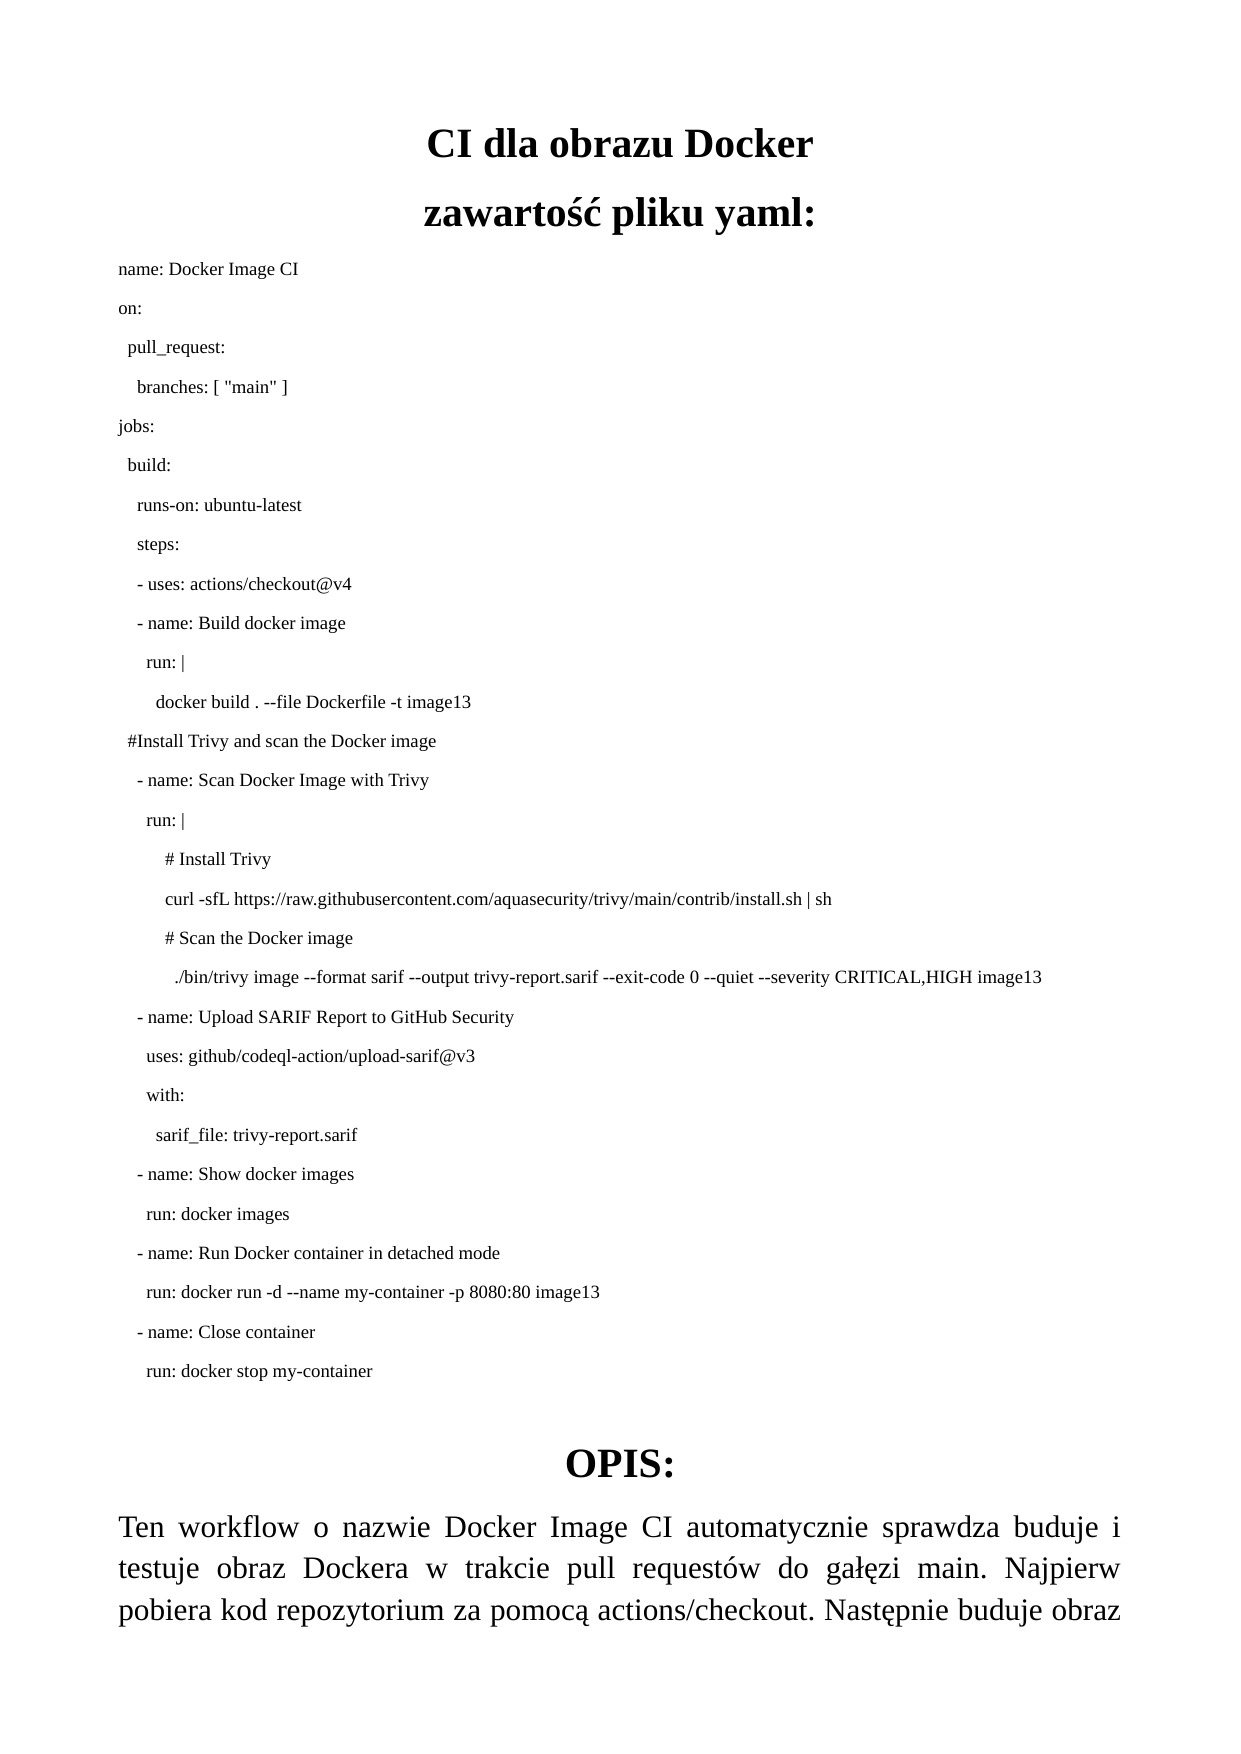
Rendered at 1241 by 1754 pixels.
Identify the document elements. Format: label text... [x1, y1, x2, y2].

text CI dla obrazu Docker [118, 118, 1122, 166]
text sarif_file: trivy-report.sarif [118, 1124, 1122, 1145]
text - name: Upload SARIF Report to GitHub Security [118, 1006, 1122, 1027]
text run: docker stop my-container [118, 1360, 1122, 1382]
text with: [118, 1084, 1122, 1106]
text run: | [118, 651, 1122, 673]
text run: | [118, 809, 1122, 830]
text #Install Trivy and scan the Docker image [118, 730, 1122, 752]
text ./bin/trivy image --format sarif --output trivy-report.sarif --exit-code 0 --quiet --severity CRITICAL,HIGH image13 [118, 966, 1122, 988]
text - name: Show docker images [118, 1163, 1122, 1185]
text uses: github/codeql-action/upload-sarif@v3 [118, 1045, 1122, 1067]
text branches: [ "main" ] [118, 376, 1122, 397]
text curl -sfL https://raw.githubusercontent.com/aquasecurity/trivy/main/contrib/install.sh | sh [118, 887, 1122, 909]
text - name: Build docker image [118, 612, 1122, 633]
text pull_request: [118, 336, 1122, 358]
text zawartość pliku yaml: [118, 188, 1122, 236]
text steps: [118, 533, 1122, 555]
text build: [118, 454, 1122, 476]
text docker build . --file Dockerfile -t image13 [118, 691, 1122, 712]
text Ten workflow o nazwie Docker Image CI automatycznie sprawdza buduje i testuje obraz Dockera w trakcie pull requestów do gałęzi main. Najpierw pobiera kod repozytorium za pomocą actions/checkout. Następnie buduje obraz [118, 1508, 1122, 1627]
text - name: Scan Docker Image with Trivy [118, 769, 1122, 791]
text jobs: [118, 415, 1122, 437]
text - uses: actions/checkout@v4 [118, 572, 1122, 594]
text runs-on: ubuntu-latest [118, 494, 1122, 515]
text # Install Trivy [118, 848, 1122, 870]
text - name: Close container [118, 1321, 1122, 1342]
text OPIS: [118, 1439, 1122, 1487]
text run: docker images [118, 1202, 1122, 1224]
text run: docker run -d --name my-container -p 8080:80 image13 [118, 1281, 1122, 1303]
text # Scan the Docker image [118, 927, 1122, 948]
text name: Docker Image CI [118, 257, 1122, 279]
text - name: Run Docker container in detached mode [118, 1242, 1122, 1263]
text on: [118, 297, 1122, 318]
